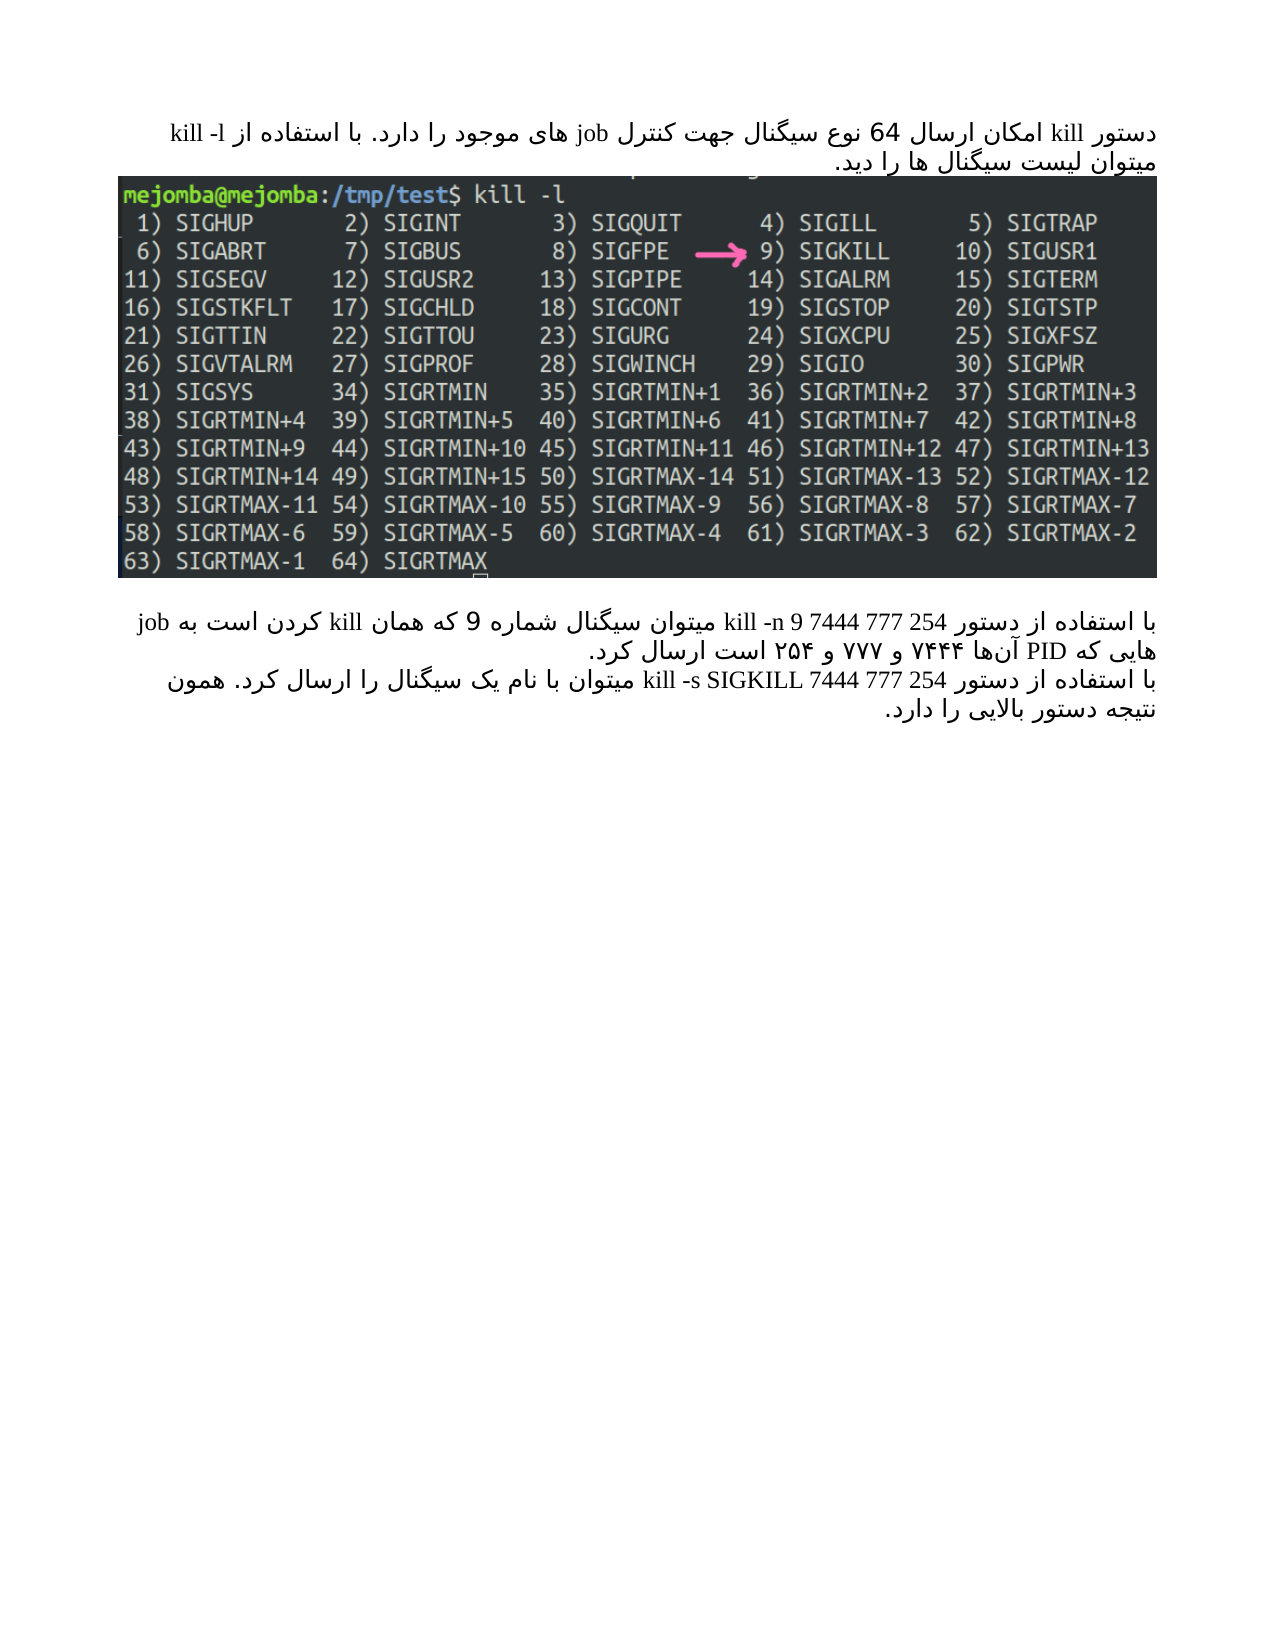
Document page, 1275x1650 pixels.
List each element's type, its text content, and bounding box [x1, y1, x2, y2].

picture [118, 176, 1157, 578]
text دستور kill امکان ارسال 64 نوع سیگنال جهت کنترل job های موجود را دارد. با استفاده از kill -l میتوان لیست سیگنال ها را دید. [118, 118, 1157, 176]
text با استفاده از دستور kill -n 9 7444 777 254 میتوان سیگنال شماره 9 که همان kill کردن است به job هایی که PID آن‌ها ۷۴۴۴ و ۷۷۷ و ۲۵۴ است ارسال کرد. با استفاده از دستور kill -s SIGKILL 7444 777 254 میتوان با نام یک سیگنال را ارسال کرد. همون نتیجه دستور بالایی را دارد. [118, 607, 1157, 724]
